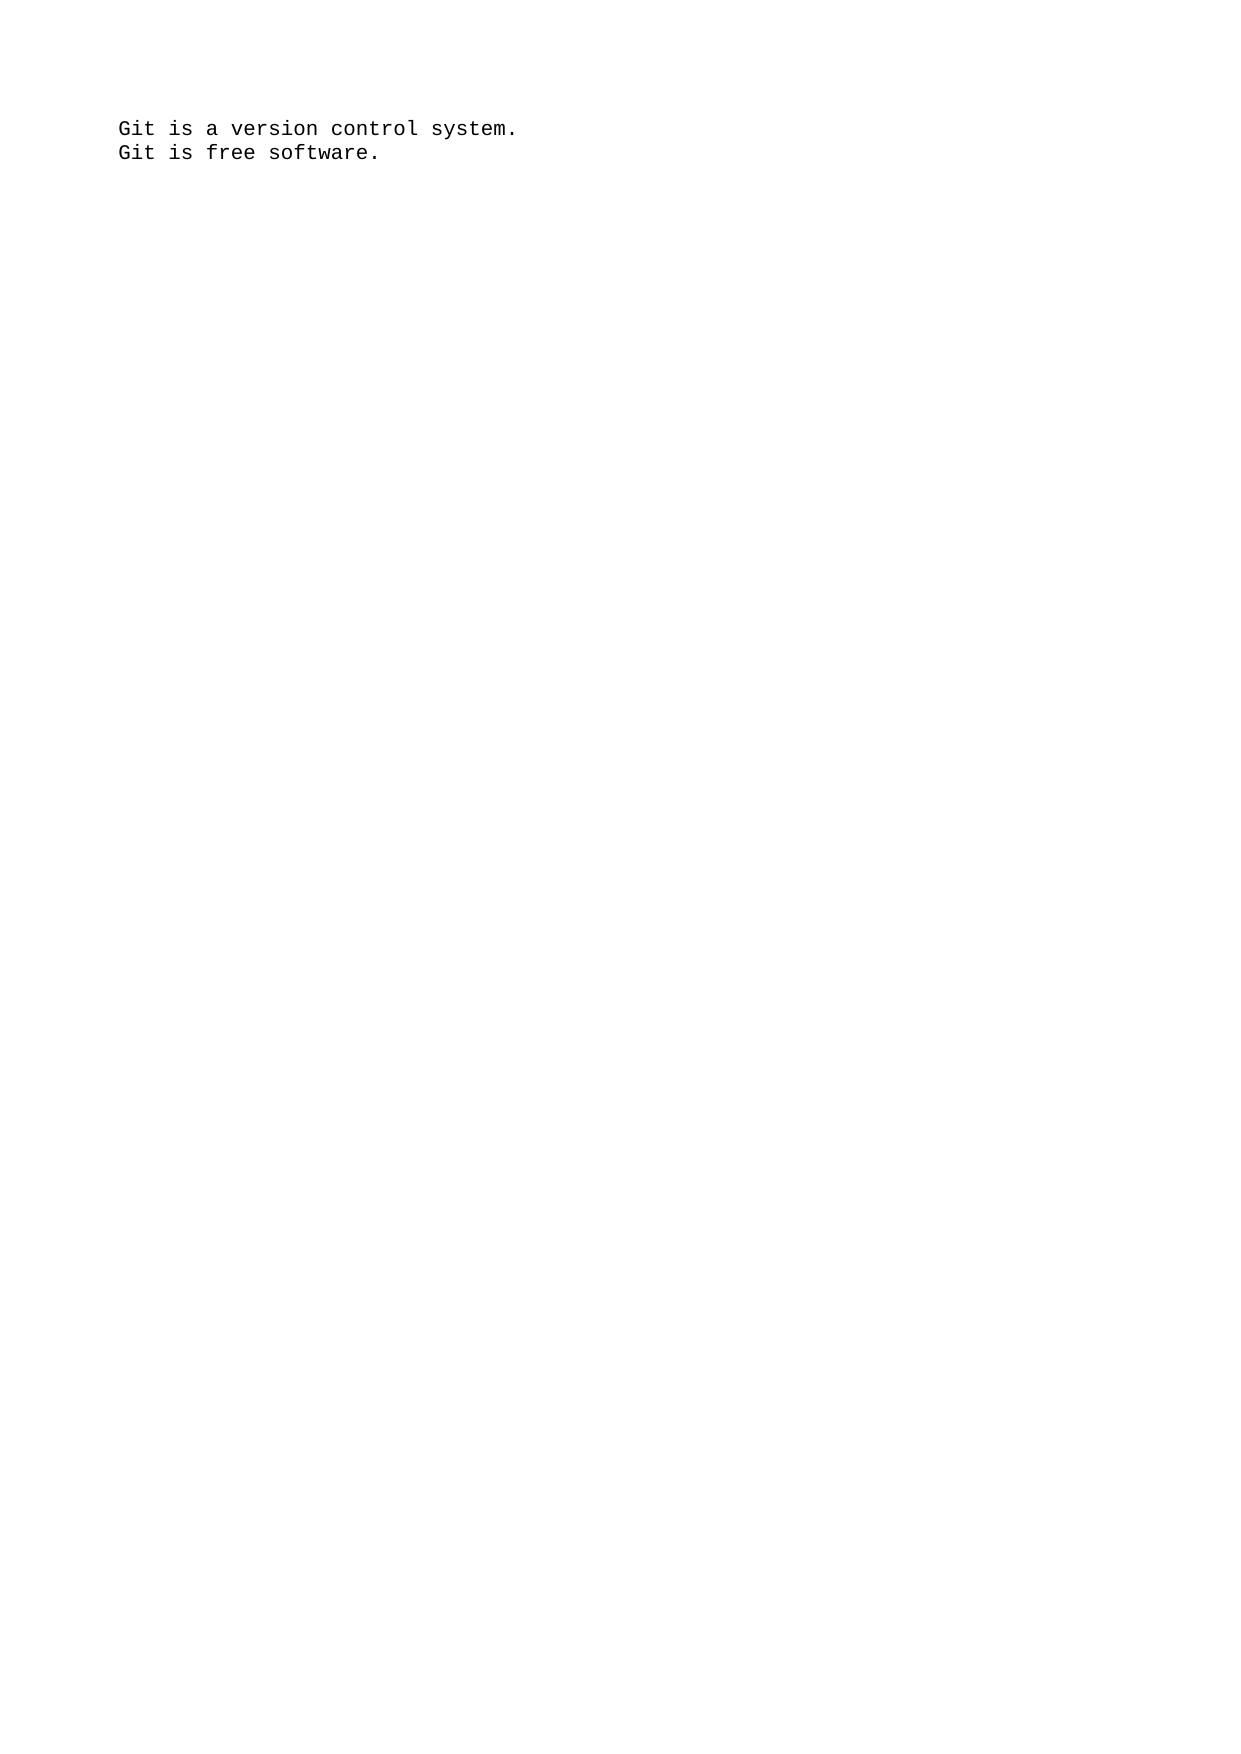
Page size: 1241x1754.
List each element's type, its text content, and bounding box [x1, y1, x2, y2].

text Git is free software. [118, 142, 1122, 165]
text Git is a version control system. [118, 118, 1122, 142]
